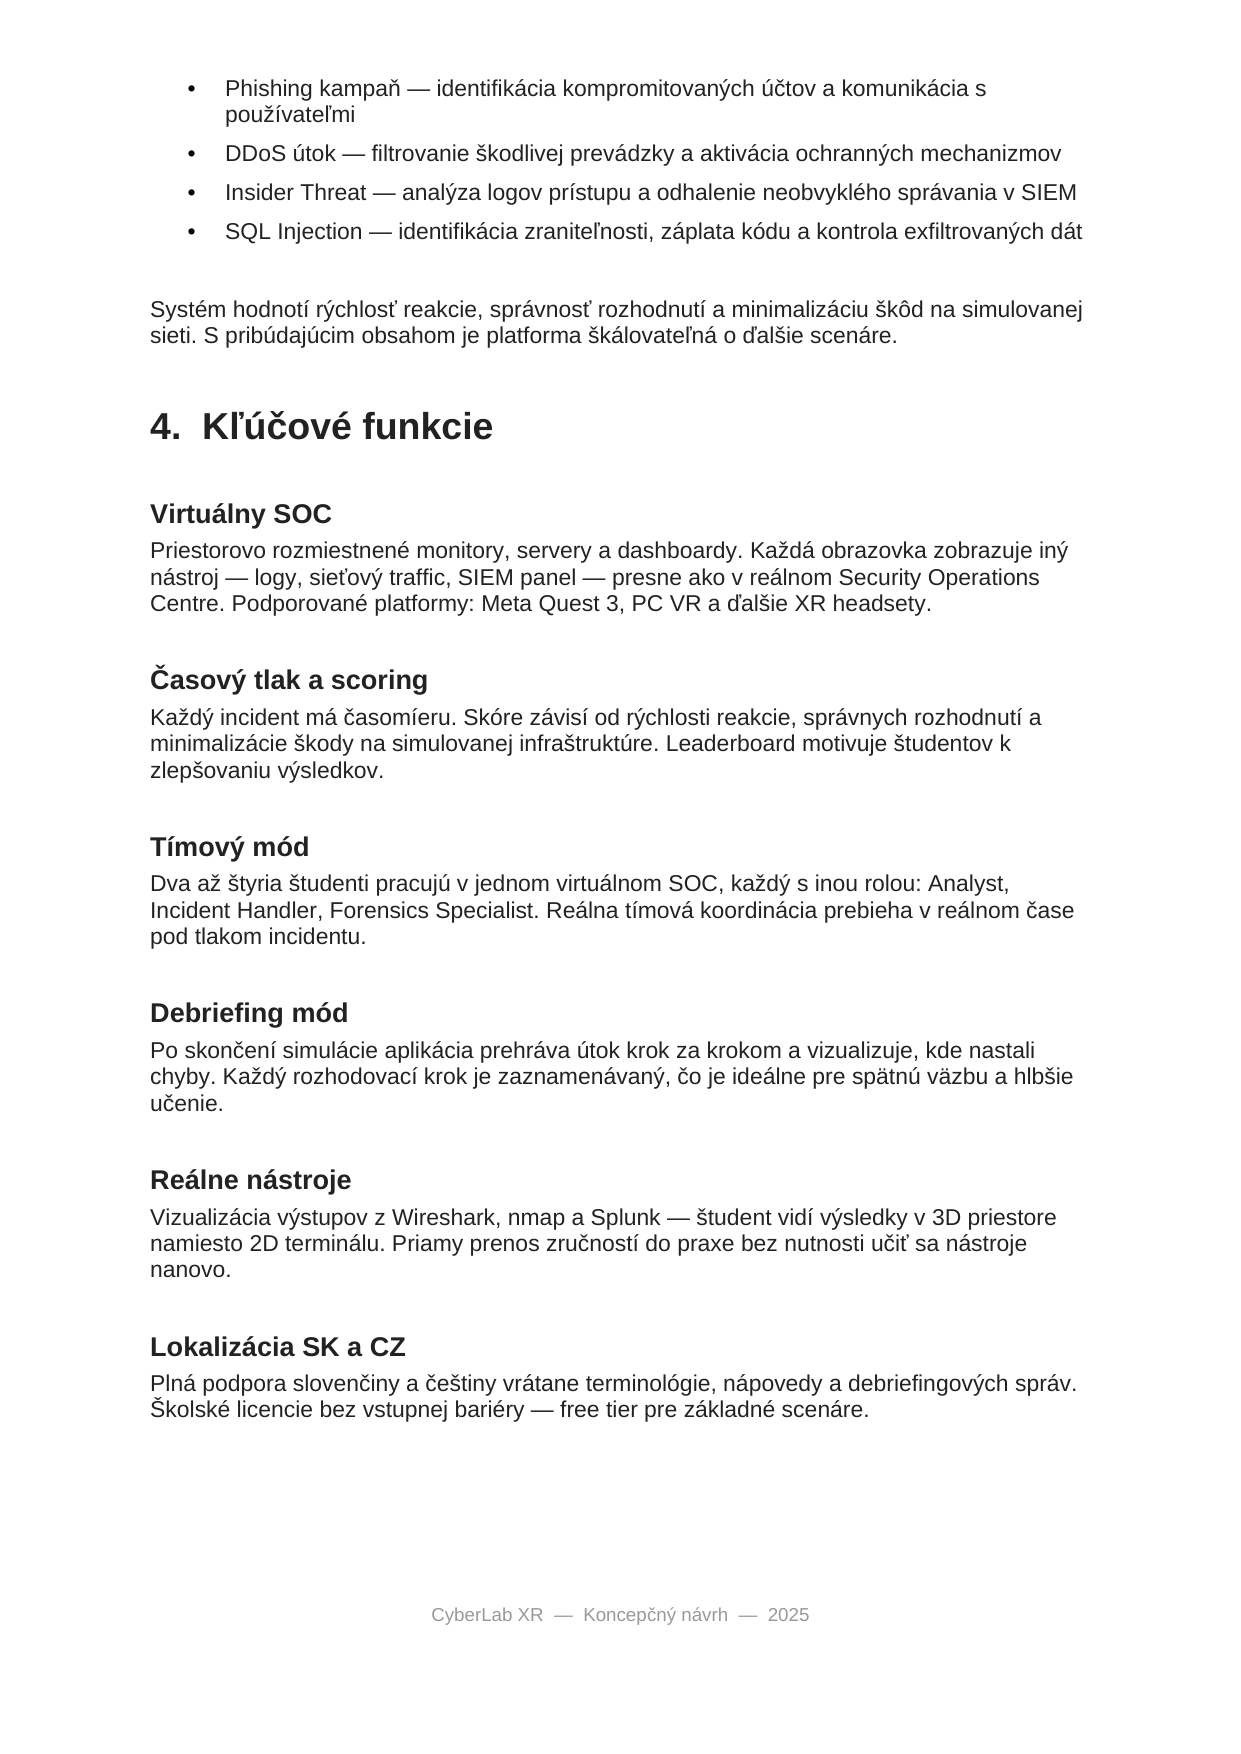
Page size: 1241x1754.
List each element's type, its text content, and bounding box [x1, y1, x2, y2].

list SQL Injection — identifikácia zraniteľnosti, záplata kódu a kontrola exfiltrovaných dát [187, 218, 1090, 244]
subtitle 4. Kľúčové funkcie [150, 404, 1090, 448]
list Insider Threat — analýza logov prístupu a odhalenie neobvyklého správania v SIEM [187, 179, 1090, 205]
subtitle Tímový mód [150, 831, 1090, 862]
list Phishing kampaň — identifikácia kompromitovaných účtov a komunikácia s používateľmi [187, 75, 1090, 128]
text Systém hodnotí rýchlosť reakcie, správnosť rozhodnutí a minimalizáciu škôd na simulovanej sieti. S pribúdajúcim obsahom je platforma škálovateľná o ďalšie scenáre. [150, 296, 1090, 348]
text Plná podpora slovenčiny a češtiny vrátane terminológie, nápovedy a debriefingových správ. Školské licencie bez vstupnej bariéry — free tier pre základné scenáre. [150, 1370, 1090, 1423]
subtitle Reálne nástroje [150, 1164, 1090, 1195]
list DDoS útok — filtrovanie škodlivej prevádzky a aktivácia ochranných mechanizmov [187, 140, 1090, 167]
text Dva až štyria študenti pracujú v jednom virtuálnom SOC, každý s inou rolou: Analyst, Incident Handler, Forensics Specialist. Reálna tímová koordinácia prebieha v reálnom čase pod tlakom incidentu. [150, 870, 1090, 949]
text Priestorovo rozmiestnené monitory, servery a dashboardy. Každá obrazovka zobrazuje iný nástroj — logy, sieťový traffic, SIEM panel — presne ako v reálnom Security Operations Centre. Podporované platformy: Meta Quest 3, PC VR a ďalšie XR headsety. [150, 537, 1090, 616]
subtitle Lokalizácia SK a CZ [150, 1331, 1090, 1362]
text Po skončení simulácie aplikácia prehráva útok krok za krokom a vizualizuje, kde nastali chyby. Každý rozhodovací krok je zaznamenávaný, čo je ideálne pre spätnú väzbu a hlbšie učenie. [150, 1037, 1090, 1116]
text Vizualizácia výstupov z Wireshark, nmap a Splunk — študent vidí výsledky v 3D priestore namiesto 2D terminálu. Priamy prenos zručností do praxe bez nutnosti učiť sa nástroje nanovo. [150, 1203, 1090, 1283]
subtitle Virtuálny SOC [150, 498, 1090, 529]
text Každý incident má časomíeru. Skóre závisí od rýchlosti reakcie, správnych rozhodnutí a minimalizácie škody na simulovanej infraštruktúre. Leaderboard motivuje študentov k zlepšovaniu výsledkov. [150, 704, 1090, 783]
subtitle Časový tlak a scoring [150, 664, 1090, 696]
subtitle Debriefing mód [150, 997, 1090, 1029]
